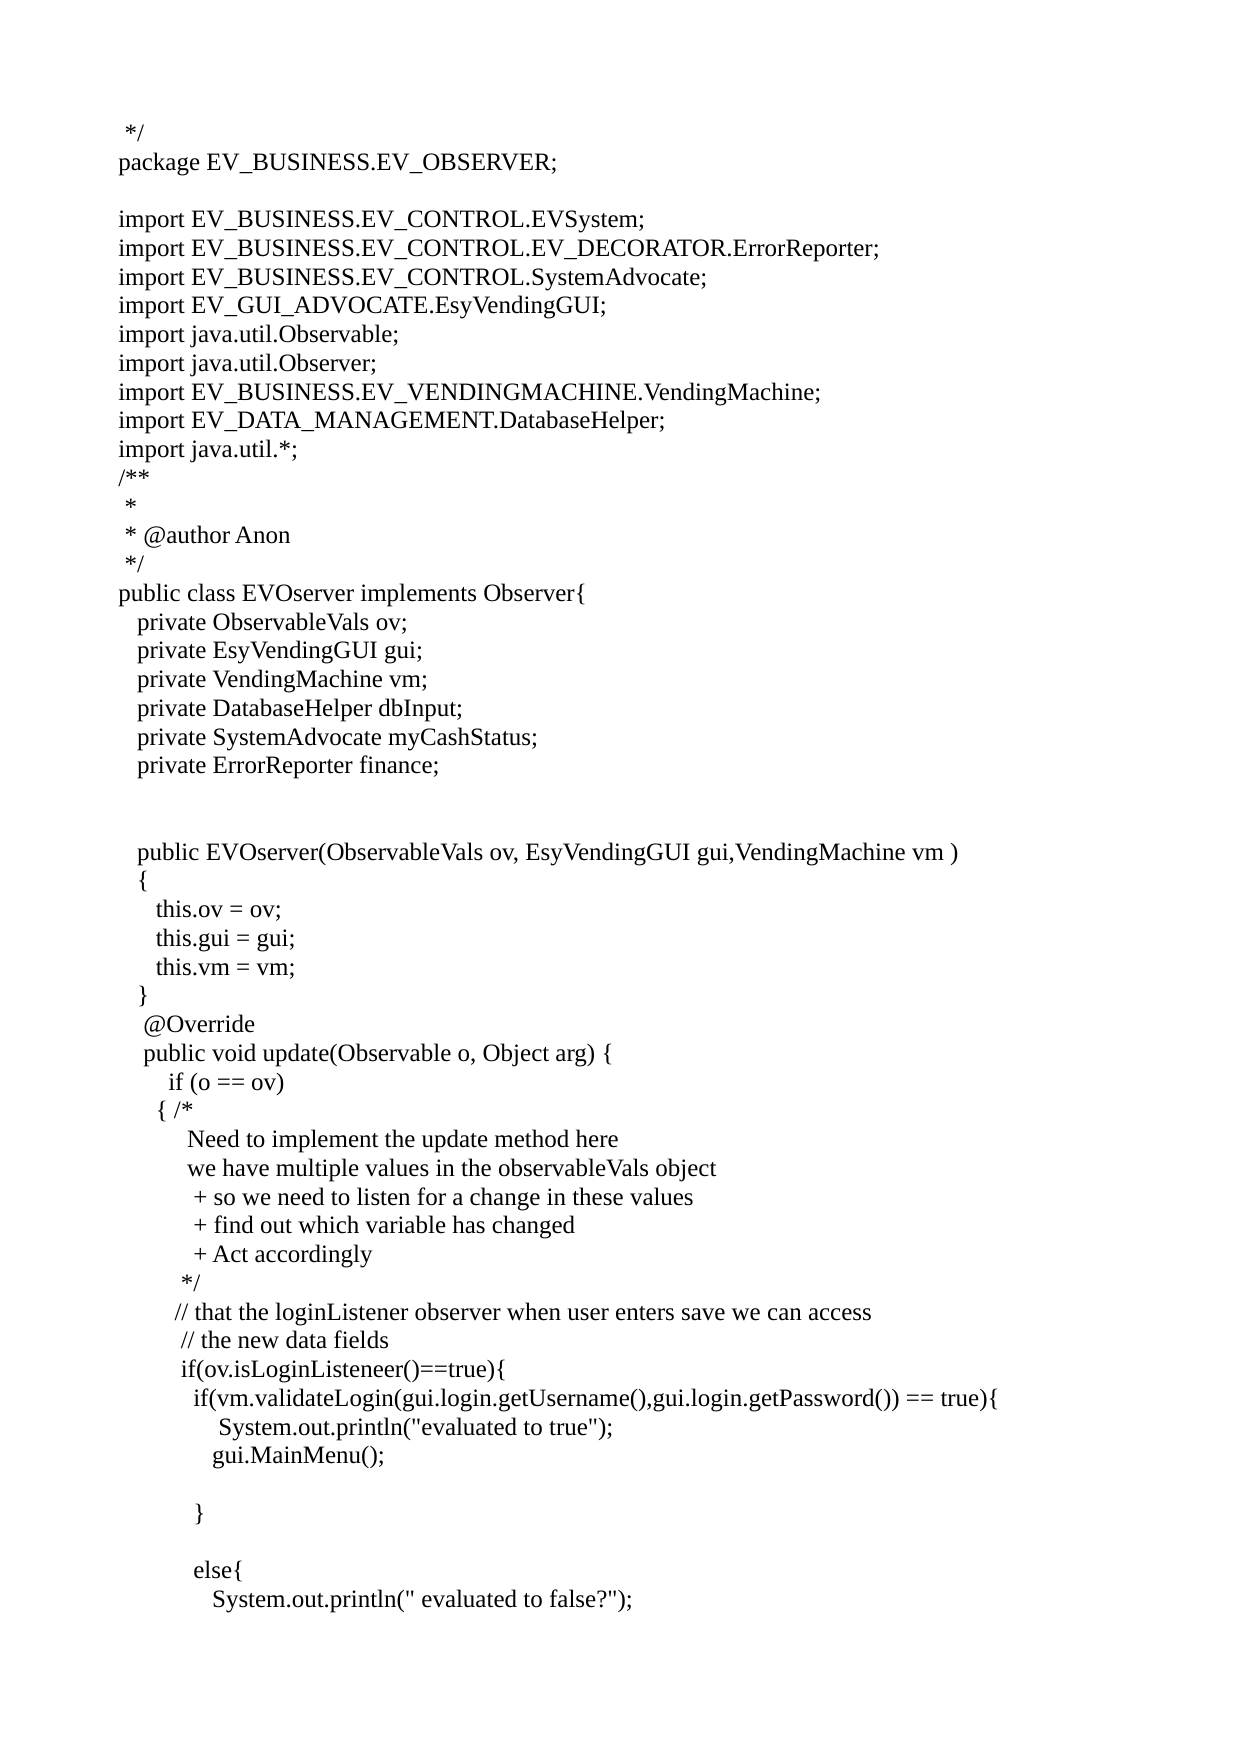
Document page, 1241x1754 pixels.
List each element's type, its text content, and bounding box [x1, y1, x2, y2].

text + find out which variable has changed [118, 1211, 1122, 1239]
text else{ [118, 1556, 1122, 1584]
text + so we need to listen for a change in these values [118, 1182, 1122, 1211]
text this.gui = gui; [118, 923, 1122, 952]
text * @author Anon [118, 521, 1122, 549]
text /** [118, 463, 1122, 492]
text private SystemAdvocate myCashStatus; [118, 722, 1122, 751]
text * [118, 492, 1122, 521]
text + Act accordingly [118, 1239, 1122, 1268]
text */ [118, 1268, 1122, 1297]
text */ [118, 549, 1122, 578]
text { /* [118, 1096, 1122, 1124]
text System.out.println(" evaluated to false?"); [118, 1584, 1122, 1613]
text public EVOserver(ObservableVals ov, EsyVendingGUI gui,VendingMachine vm ) [118, 837, 1122, 866]
text public void update(Observable o, Object arg) { [118, 1038, 1122, 1067]
text { [118, 866, 1122, 894]
text import EV_BUSINESS.EV_CONTROL.SystemAdvocate; [118, 262, 1122, 291]
text import EV_DATA_MANAGEMENT.DatabaseHelper; [118, 406, 1122, 434]
text import EV_BUSINESS.EV_CONTROL.EVSystem; [118, 204, 1122, 233]
text } [118, 1498, 1122, 1527]
text Need to implement the update method here [118, 1124, 1122, 1153]
text private EsyVendingGUI gui; [118, 636, 1122, 664]
text we have multiple values in the observableVals object [118, 1153, 1122, 1182]
text // that the loginListener observer when user enters save we can access [118, 1297, 1122, 1326]
text } [118, 981, 1122, 1009]
text System.out.println("evaluated to true"); [118, 1412, 1122, 1441]
text gui.MainMenu(); [118, 1441, 1122, 1469]
text import java.util.*; [118, 434, 1122, 463]
text // the new data fields [118, 1326, 1122, 1354]
text if(ov.isLoginListeneer()==true){ [118, 1354, 1122, 1383]
text package EV_BUSINESS.EV_OBSERVER; [118, 147, 1122, 176]
text import java.util.Observable; [118, 319, 1122, 348]
text private DatabaseHelper dbInput; [118, 693, 1122, 722]
text public class EVOserver implements Observer{ [118, 578, 1122, 607]
text private ErrorReporter finance; [118, 751, 1122, 779]
text import EV_BUSINESS.EV_CONTROL.EV_DECORATOR.ErrorReporter; [118, 233, 1122, 262]
text private ObservableVals ov; [118, 607, 1122, 636]
text @Override [118, 1009, 1122, 1038]
text private VendingMachine vm; [118, 664, 1122, 693]
text import java.util.Observer; [118, 348, 1122, 377]
text import EV_GUI_ADVOCATE.EsyVendingGUI; [118, 291, 1122, 319]
text if(vm.validateLogin(gui.login.getUsername(),gui.login.getPassword()) == true){ [118, 1383, 1122, 1412]
text import EV_BUSINESS.EV_VENDINGMACHINE.VendingMachine; [118, 377, 1122, 406]
text this.ov = ov; [118, 894, 1122, 923]
text if (o == ov) [118, 1067, 1122, 1096]
text */ [118, 118, 1122, 147]
text this.vm = vm; [118, 952, 1122, 981]
